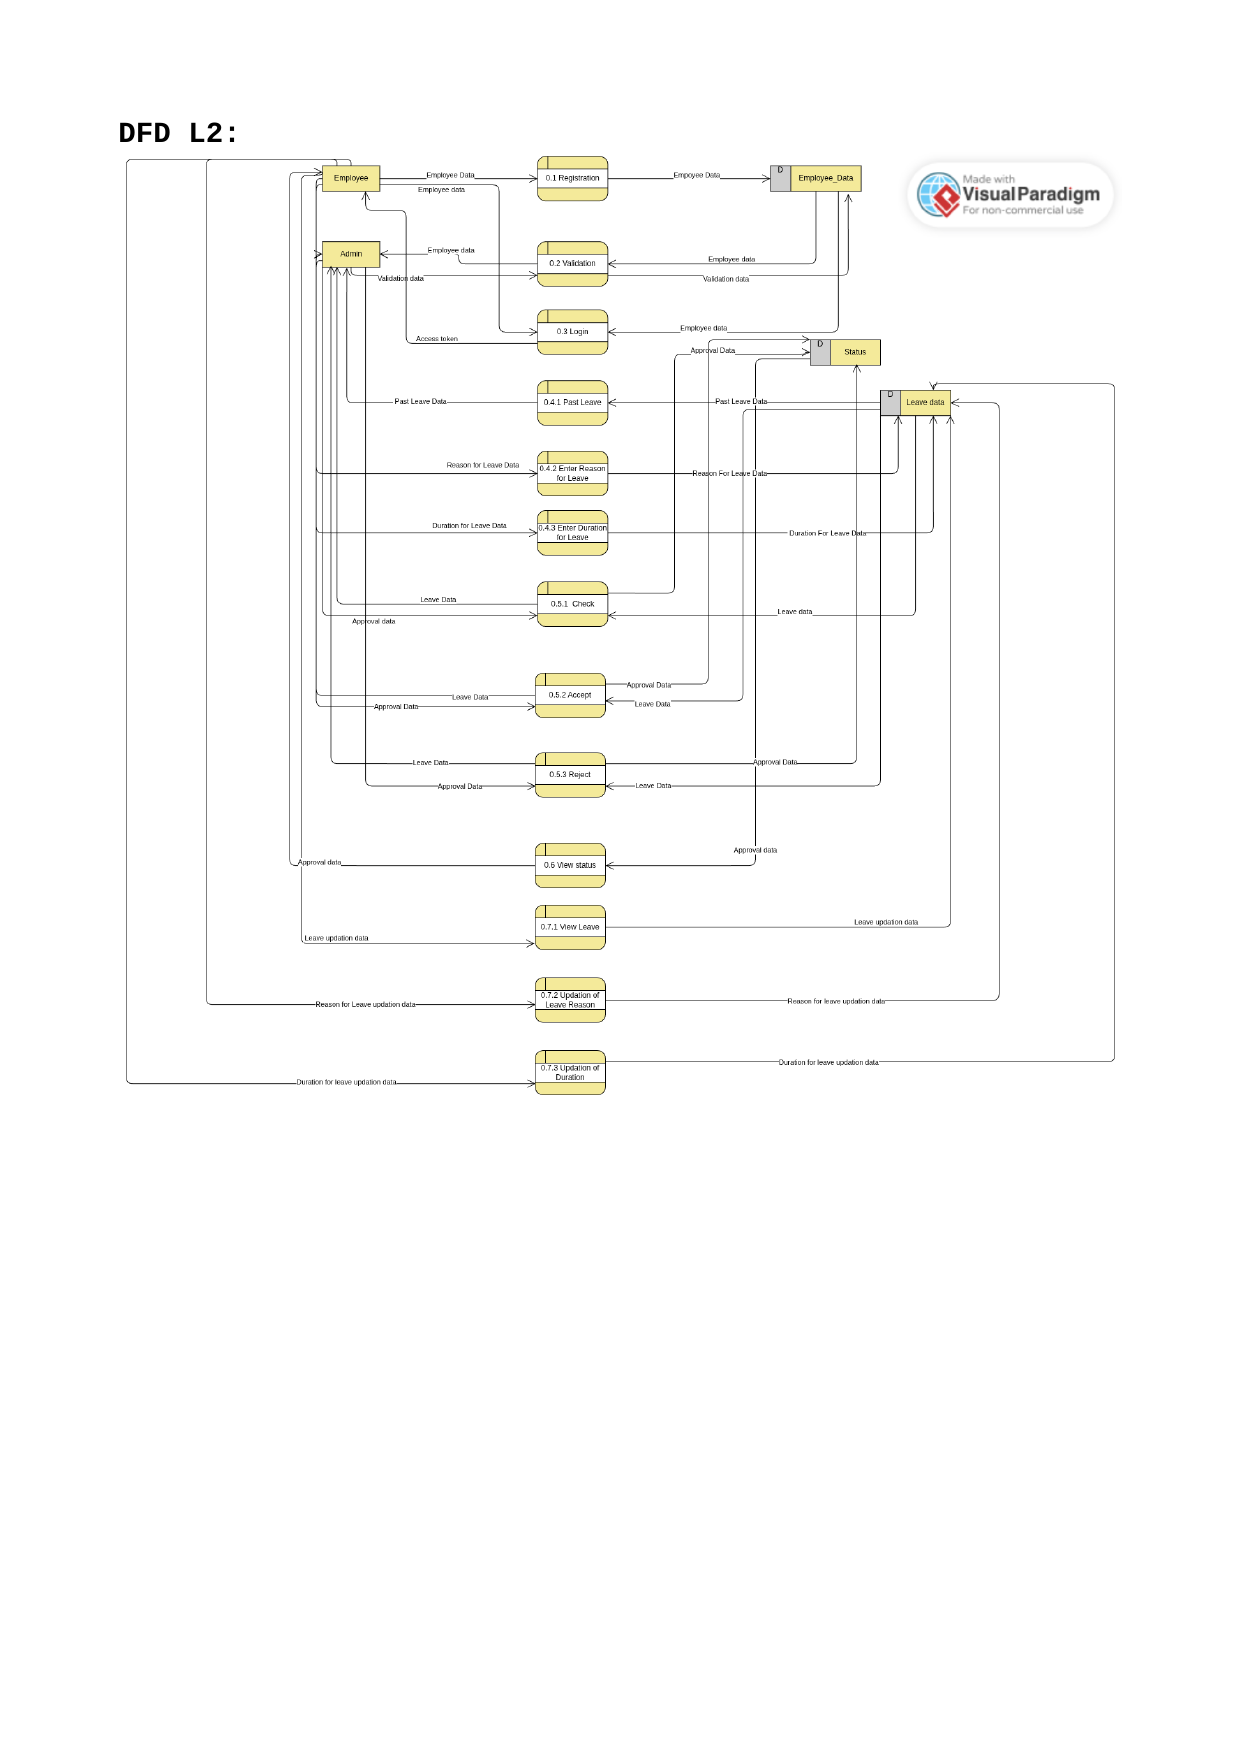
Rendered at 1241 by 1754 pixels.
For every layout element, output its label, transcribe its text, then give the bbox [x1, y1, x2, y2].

picture [118, 151, 1123, 1095]
text DFD L2: [118, 118, 1122, 151]
